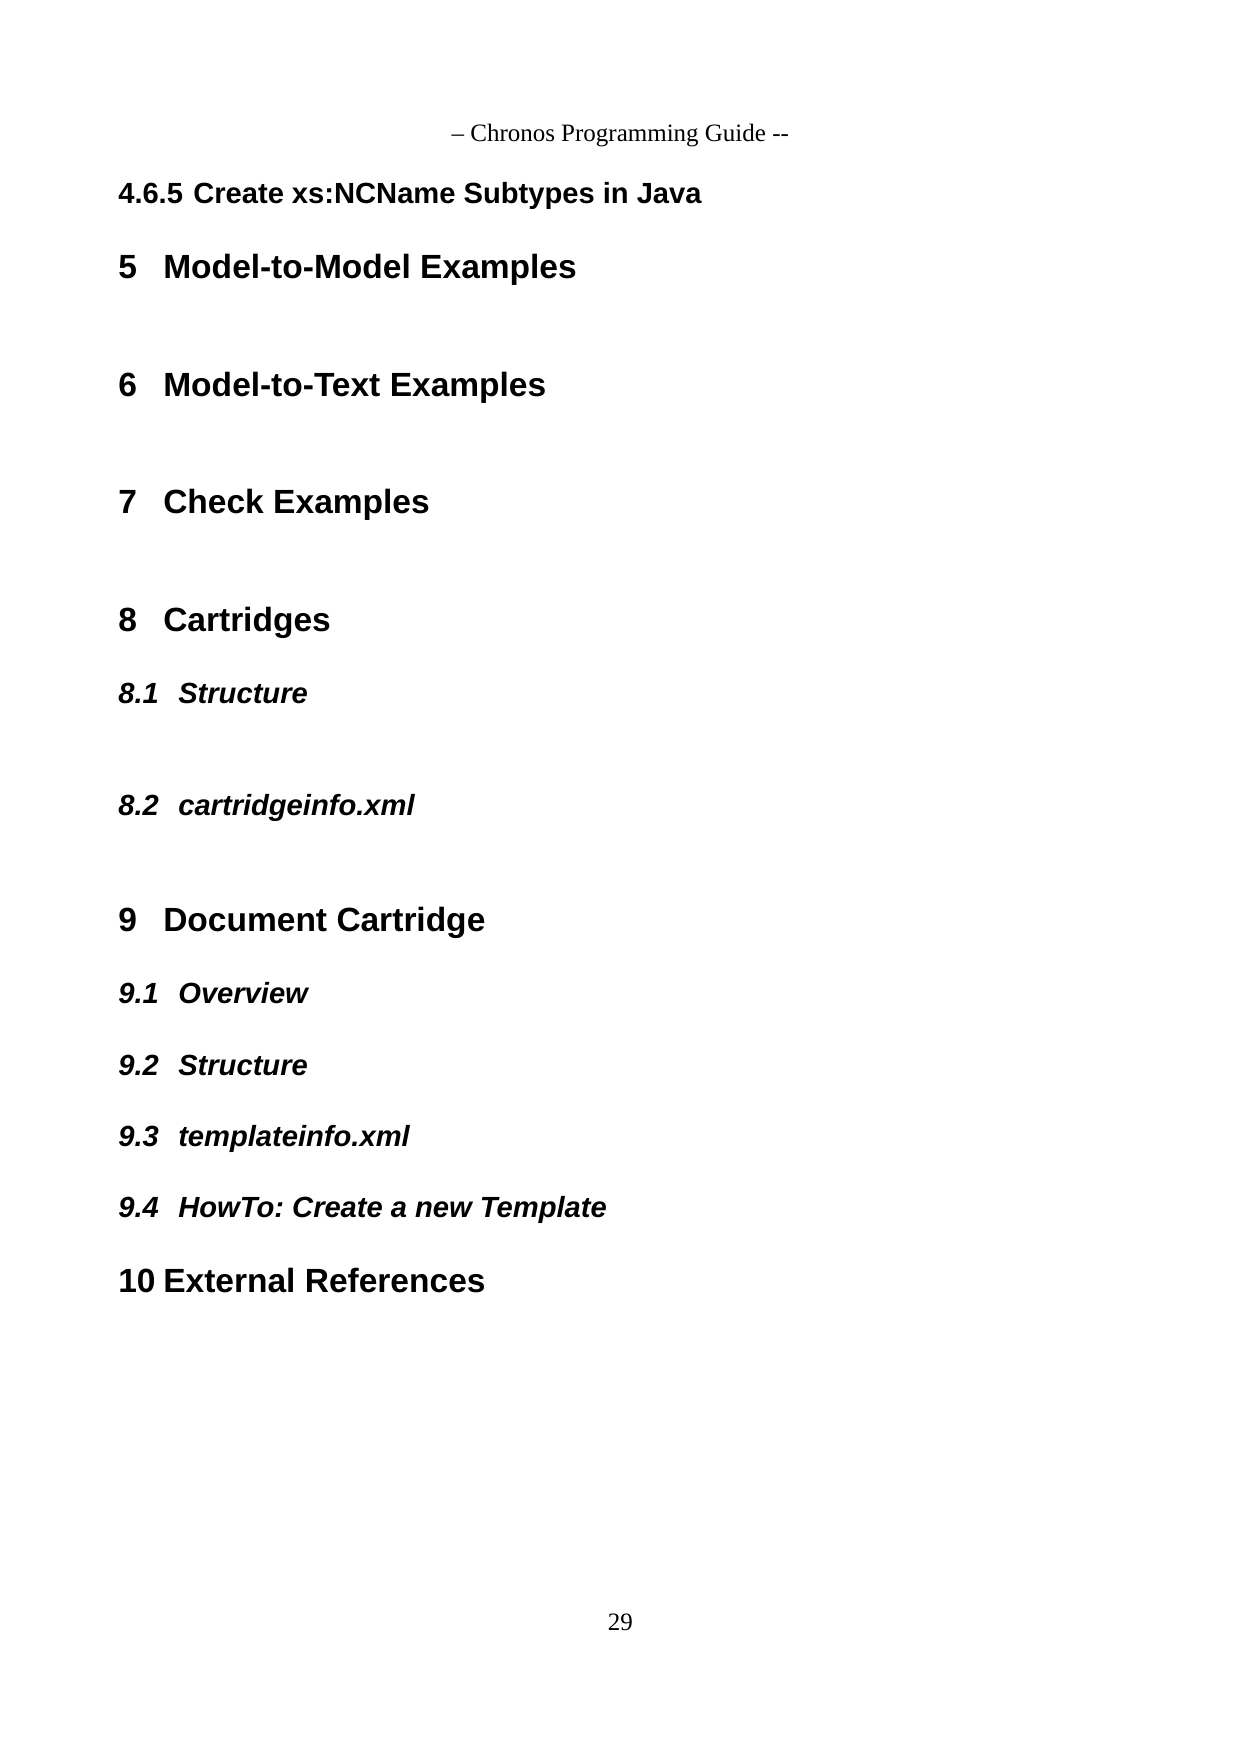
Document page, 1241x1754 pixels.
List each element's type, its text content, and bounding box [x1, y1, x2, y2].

subtitle External References [118, 1261, 1122, 1299]
subtitle Create xs:NCName Subtypes in Java [118, 176, 1122, 210]
subtitle Structure [118, 676, 1122, 709]
subtitle Check Examples [118, 482, 1122, 521]
subtitle Model-to-Model Examples [118, 247, 1122, 286]
subtitle Document Cartridge [118, 900, 1122, 939]
subtitle cartridgeinfo.xml [118, 788, 1122, 822]
subtitle Overview [118, 976, 1122, 1010]
subtitle Structure [118, 1047, 1122, 1081]
subtitle HowTo: Create a new Template [118, 1189, 1122, 1223]
subtitle Model-to-Text Examples [118, 365, 1122, 403]
subtitle Cartridges [118, 599, 1122, 638]
subtitle templateinfo.xml [118, 1118, 1122, 1152]
